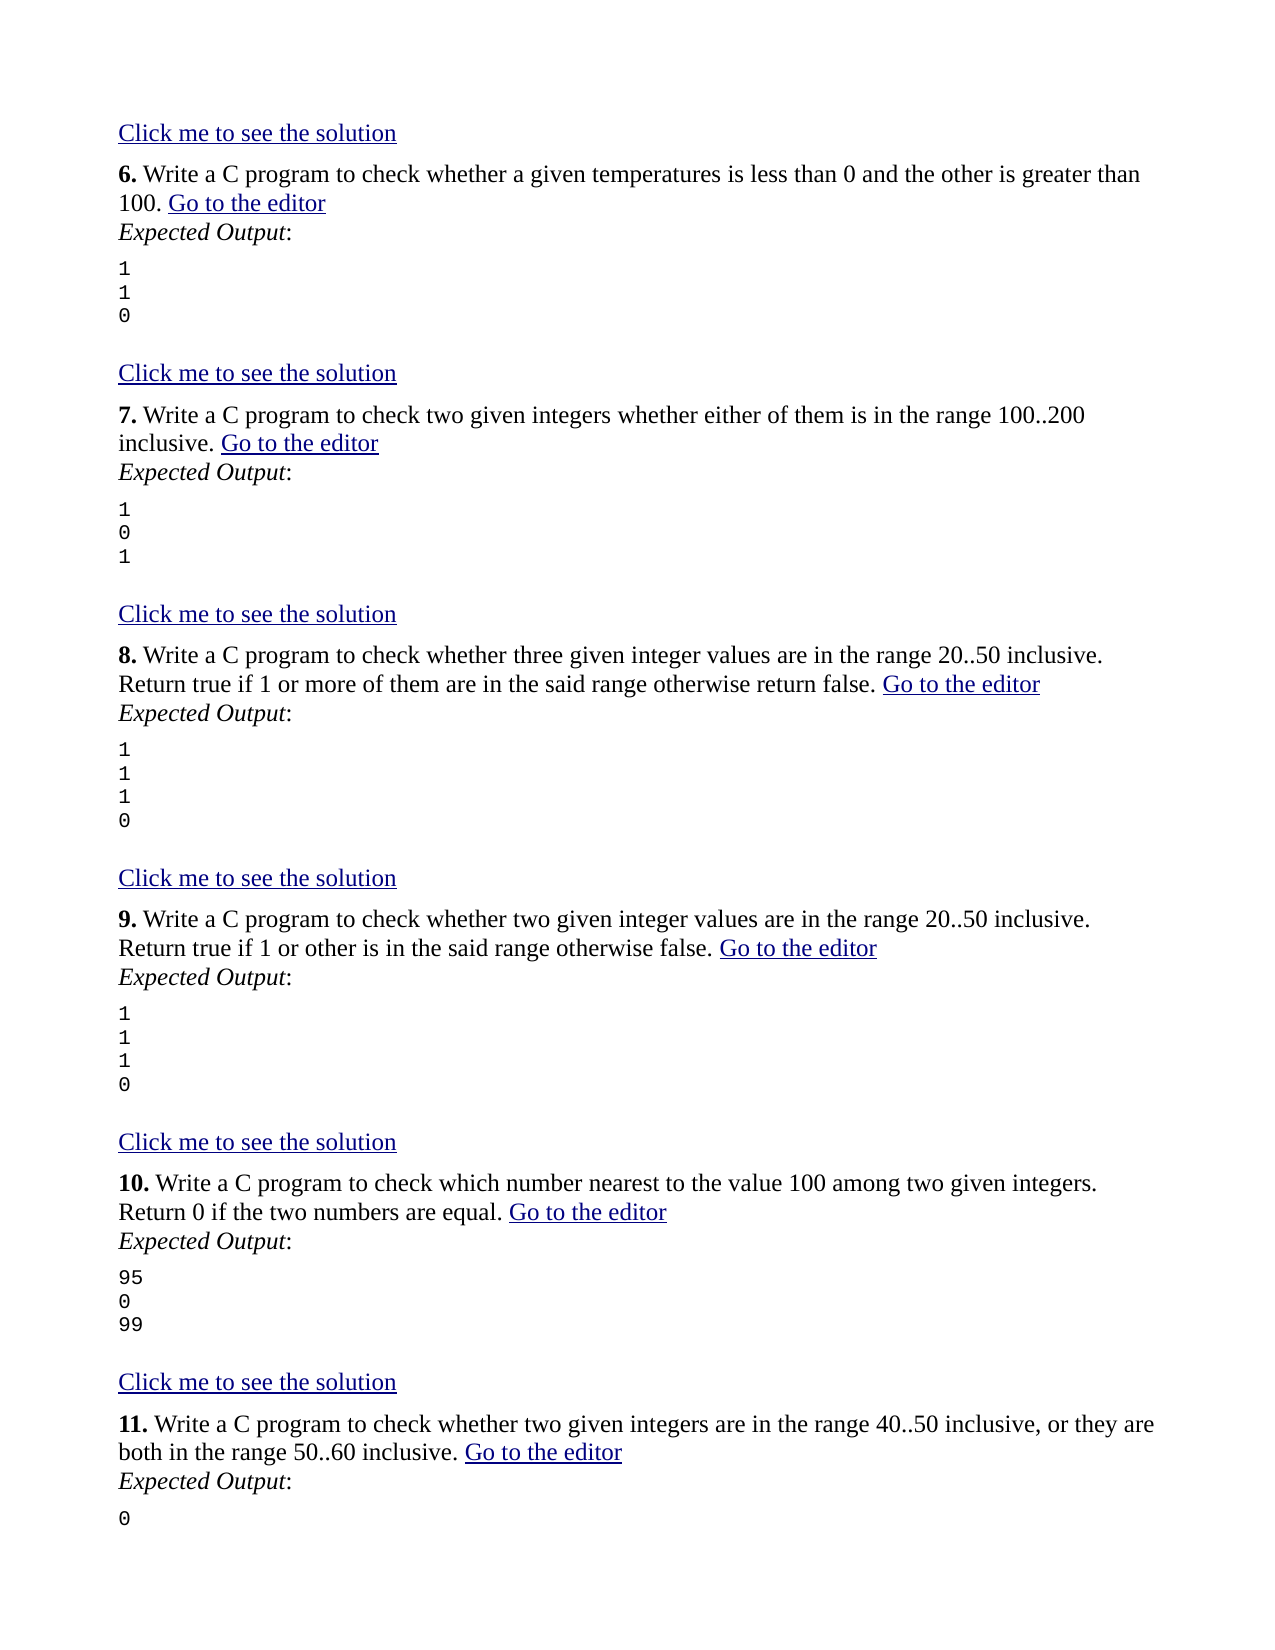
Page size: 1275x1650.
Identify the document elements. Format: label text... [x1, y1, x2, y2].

text 1 [118, 763, 1157, 786]
text Click me to see the solution [118, 1127, 1157, 1156]
text Click me to see the solution [118, 118, 1157, 147]
text 7. Write a C program to check two given integers whether either of them is in the range 100..200 inclusive. Go to the editor Expected Output: [118, 400, 1157, 486]
text 0 [118, 810, 1157, 833]
text 0 [118, 1074, 1157, 1098]
text Click me to see the solution [118, 863, 1157, 892]
text 1 [118, 498, 1157, 522]
text 95 [118, 1267, 1157, 1291]
text 11. Write a C program to check whether two given integers are in the range 40..50 inclusive, or they are both in the range 50..60 inclusive. Go to the editor Expected Output: [118, 1409, 1157, 1495]
text 1 [118, 1027, 1157, 1050]
text 1 [118, 1050, 1157, 1074]
text 9. Write a C program to check whether two given integer values are in the range 20..50 inclusive. Return true if 1 or other is in the said range otherwise false. Go to the editor Expected Output: [118, 904, 1157, 991]
text 0 [118, 522, 1157, 546]
text 8. Write a C program to check whether three given integer values are in the range 20..50 inclusive. Return true if 1 or more of them are in the said range otherwise return false. Go to the editor Expected Output: [118, 640, 1157, 726]
text 0 [118, 305, 1157, 329]
text 1 [118, 546, 1157, 569]
text 0 [118, 1291, 1157, 1314]
text 6. Write a C program to check whether a given temperatures is less than 0 and the other is greater than 100. Go to the editor Expected Output: [118, 159, 1157, 246]
text 1 [118, 1003, 1157, 1027]
text 1 [118, 282, 1157, 305]
text Click me to see the solution [118, 599, 1157, 628]
text Click me to see the solution [118, 1367, 1157, 1396]
text 0 [118, 1507, 1157, 1531]
text 1 [118, 786, 1157, 810]
text 1 [118, 739, 1157, 763]
text 1 [118, 258, 1157, 282]
text Click me to see the solution [118, 358, 1157, 387]
text 10. Write a C program to check which number nearest to the value 100 among two given integers. Return 0 if the two numbers are equal. Go to the editor Expected Output: [118, 1168, 1157, 1254]
text 99 [118, 1314, 1157, 1338]
